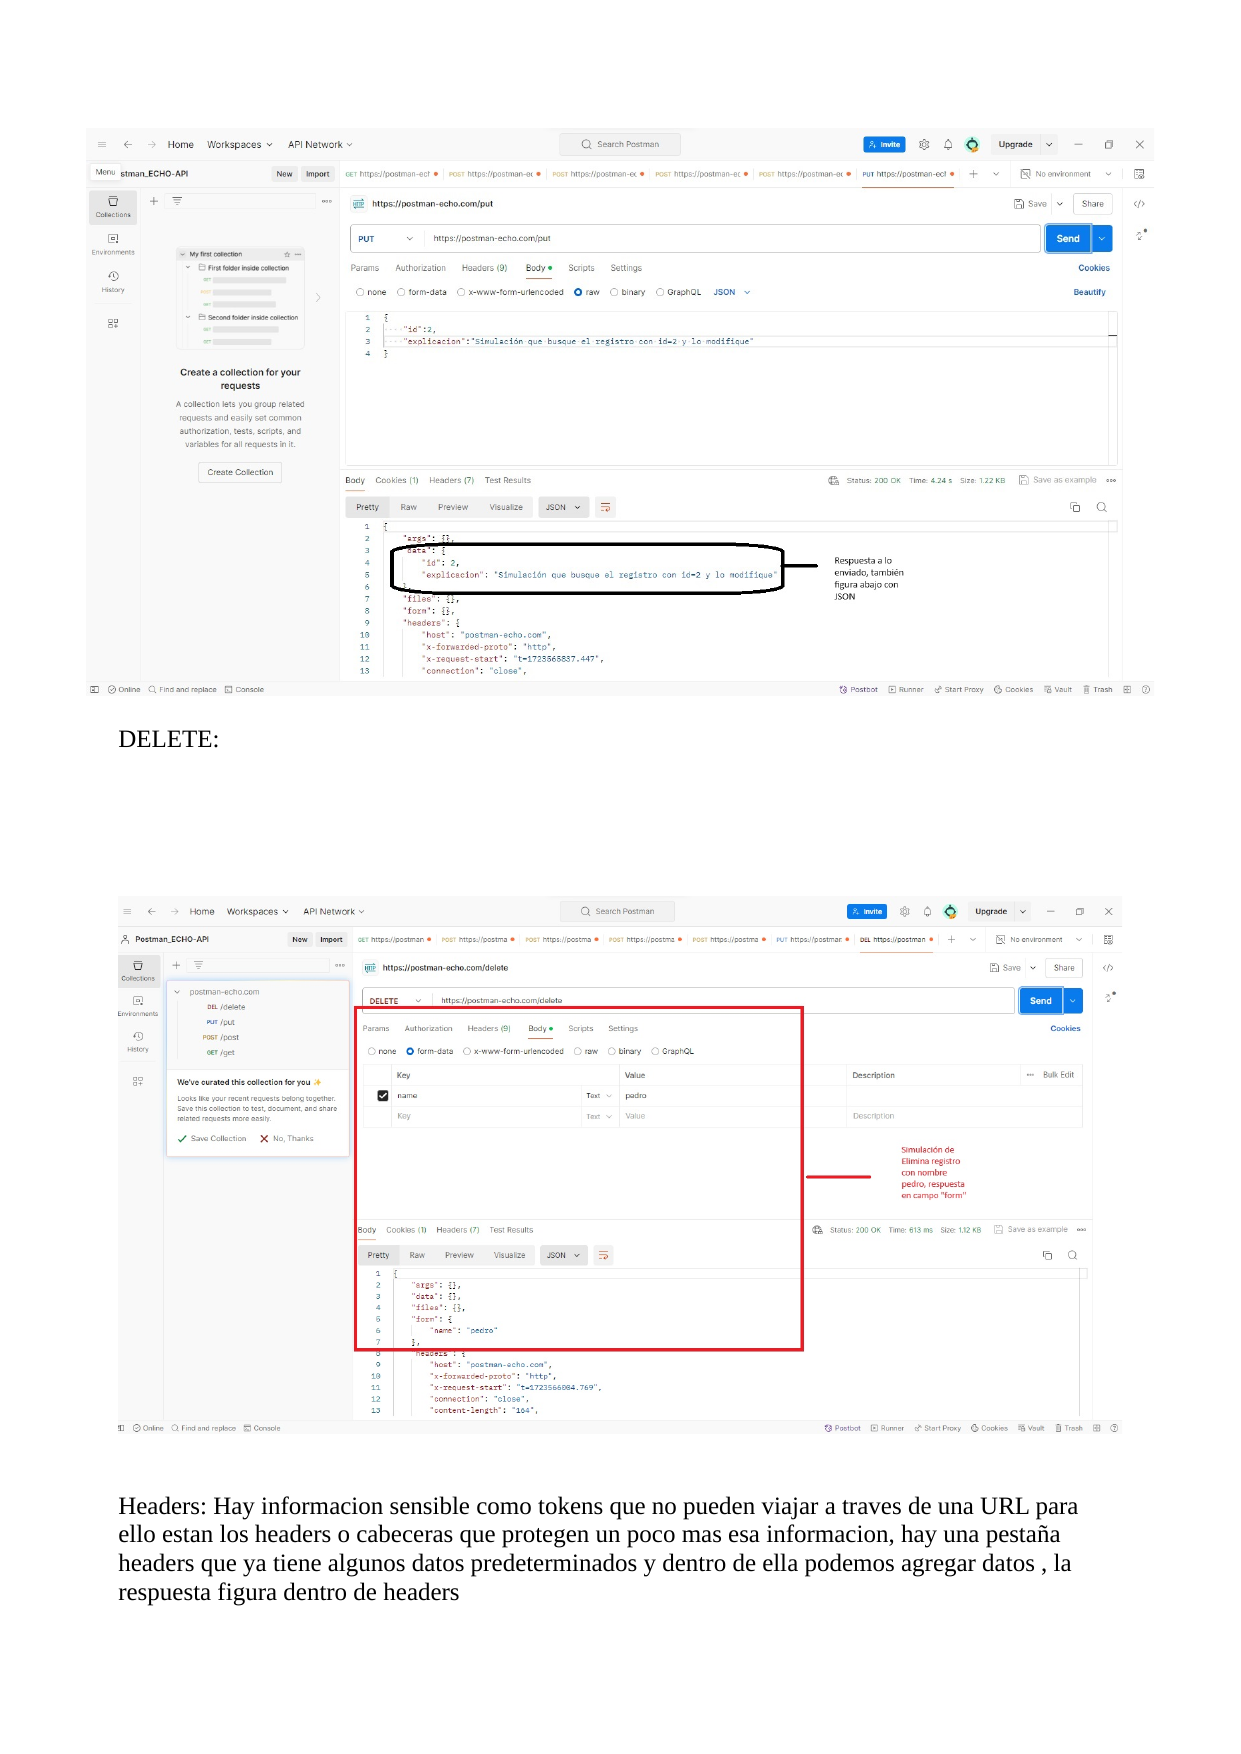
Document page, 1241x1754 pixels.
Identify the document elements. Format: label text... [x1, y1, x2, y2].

text Headers: Hay informacion sensible como tokens que no pueden viajar a traves de una URL para ello estan los headers o cabeceras que protegen un poco mas esa informacion, hay una pestaña headers que ya tiene algunos datos predeterminados y dentro de ella podemos agregar datos , la respuesta figura dentro de headers [118, 1491, 1122, 1606]
picture [86, 128, 1155, 696]
text DELETE: [118, 724, 1122, 753]
picture [118, 896, 1123, 1434]
